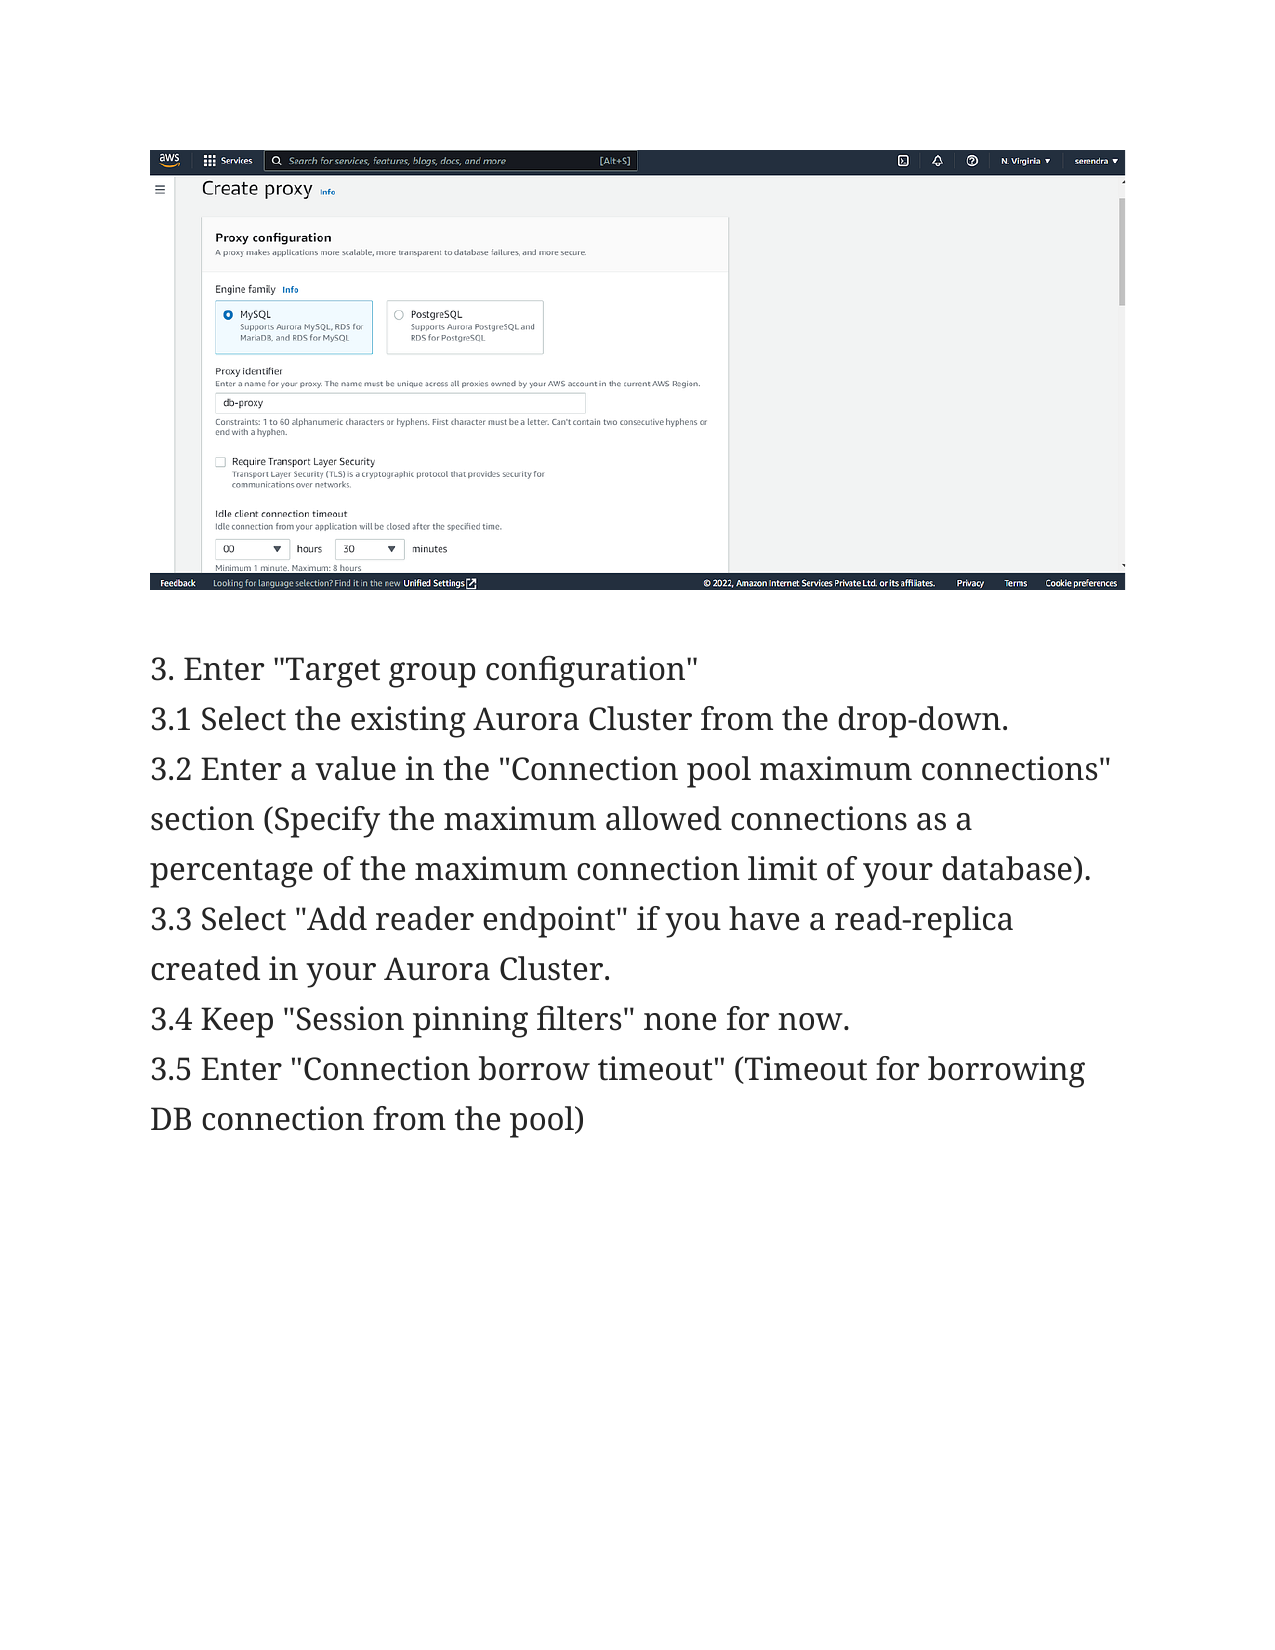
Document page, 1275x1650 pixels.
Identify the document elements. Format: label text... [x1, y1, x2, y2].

text 3. Enter "Target group configuration" 3.1 Select the existing Aurora Cluster from the drop-down. 3.2 Enter a value in the "Connection pool maximum connections" section (Specify the maximum allowed connections as a percentage of the maximum connection limit of your database). 3.3 Select "Add reader endpoint" if you have a read-replica created in your Aurora Cluster. 3.4 Keep "Session pinning filters" none for now. 3.5 Enter "Connection borrow timeout" (Timeout for borrowing DB connection from the pool) [150, 639, 1125, 1139]
